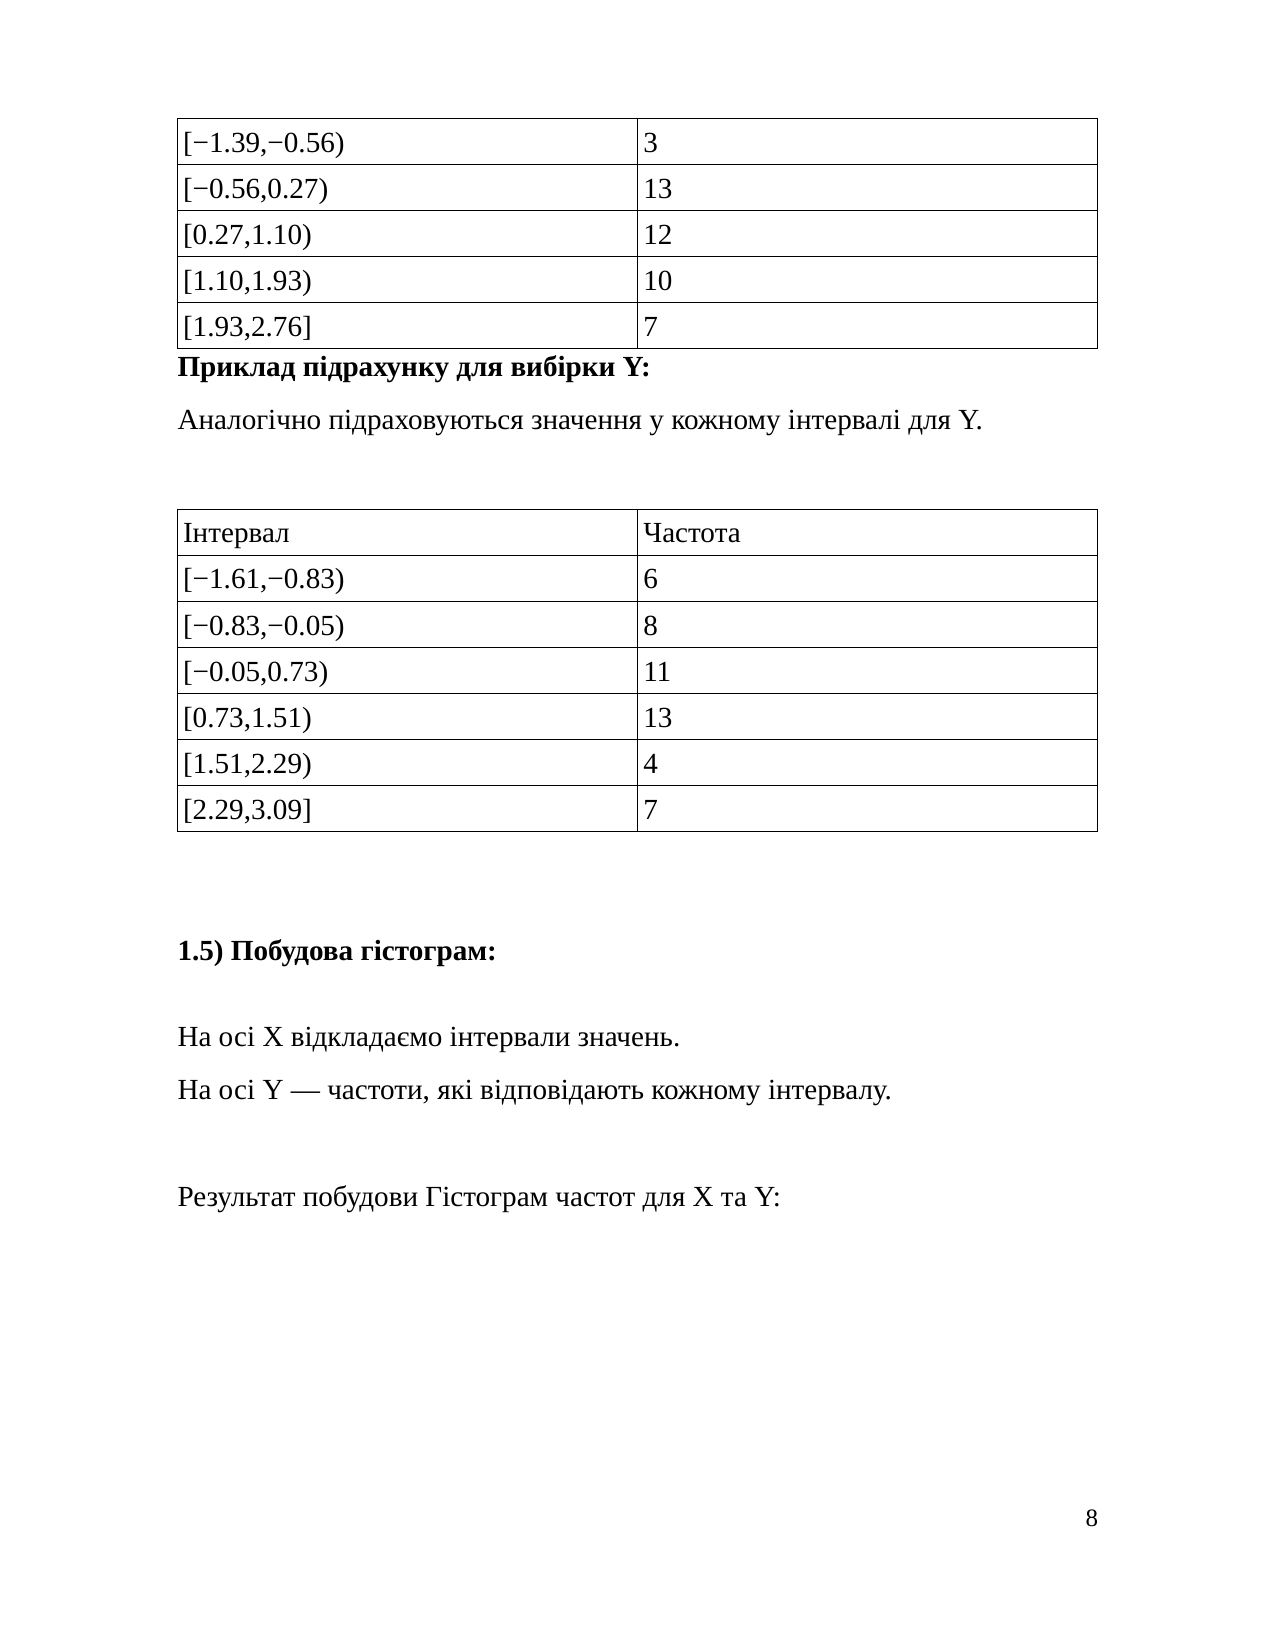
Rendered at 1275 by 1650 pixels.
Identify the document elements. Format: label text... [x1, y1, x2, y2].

table_cell 11 [638, 648, 1097, 693]
table_cell 4 [638, 740, 1097, 785]
table_cell 12 [638, 211, 1097, 256]
text На осі X відкладаємо інтервали значень. [177, 1019, 1098, 1053]
text Результат побудови Гістограм частот для X та Y: [177, 1179, 1098, 1212]
table_cell 7 [638, 786, 1097, 831]
table_cell [0.73,1.51) [178, 694, 637, 739]
text Приклад підрахунку для вибірки Y: [177, 349, 1098, 383]
table_cell [−0.83,−0.05) [178, 602, 637, 647]
table_cell 6 [638, 556, 1097, 601]
table_cell [1.10,1.93) [178, 257, 637, 302]
table_cell 7 [638, 303, 1097, 348]
table_cell 13 [638, 165, 1097, 210]
table_cell 3 [638, 119, 1097, 164]
table_cell [2.29,3.09] [178, 786, 637, 831]
table_cell [−1.61,−0.83) [178, 556, 637, 601]
table_header Інтервал [178, 510, 637, 555]
table_cell 8 [638, 602, 1097, 647]
table_cell [−0.56,0.27) [178, 165, 637, 210]
text На осі Y — частоти, які відповідають кожному інтервалу. [177, 1072, 1098, 1106]
table_cell [−0.05,0.73) [178, 648, 637, 693]
table_cell 13 [638, 694, 1097, 739]
table_cell 10 [638, 257, 1097, 302]
table_cell [1.93,2.76] [178, 303, 637, 348]
text 1.5) Побудова гістограм: [177, 933, 1098, 966]
table_cell [1.51,2.29) [178, 740, 637, 785]
table_header Частота [638, 510, 1097, 555]
text Аналогічно підраховуються значення у кожному інтервалі для Y. [177, 402, 1098, 436]
table_cell [0.27,1.10) [178, 211, 637, 256]
table_cell [−1.39,−0.56) [178, 119, 637, 164]
